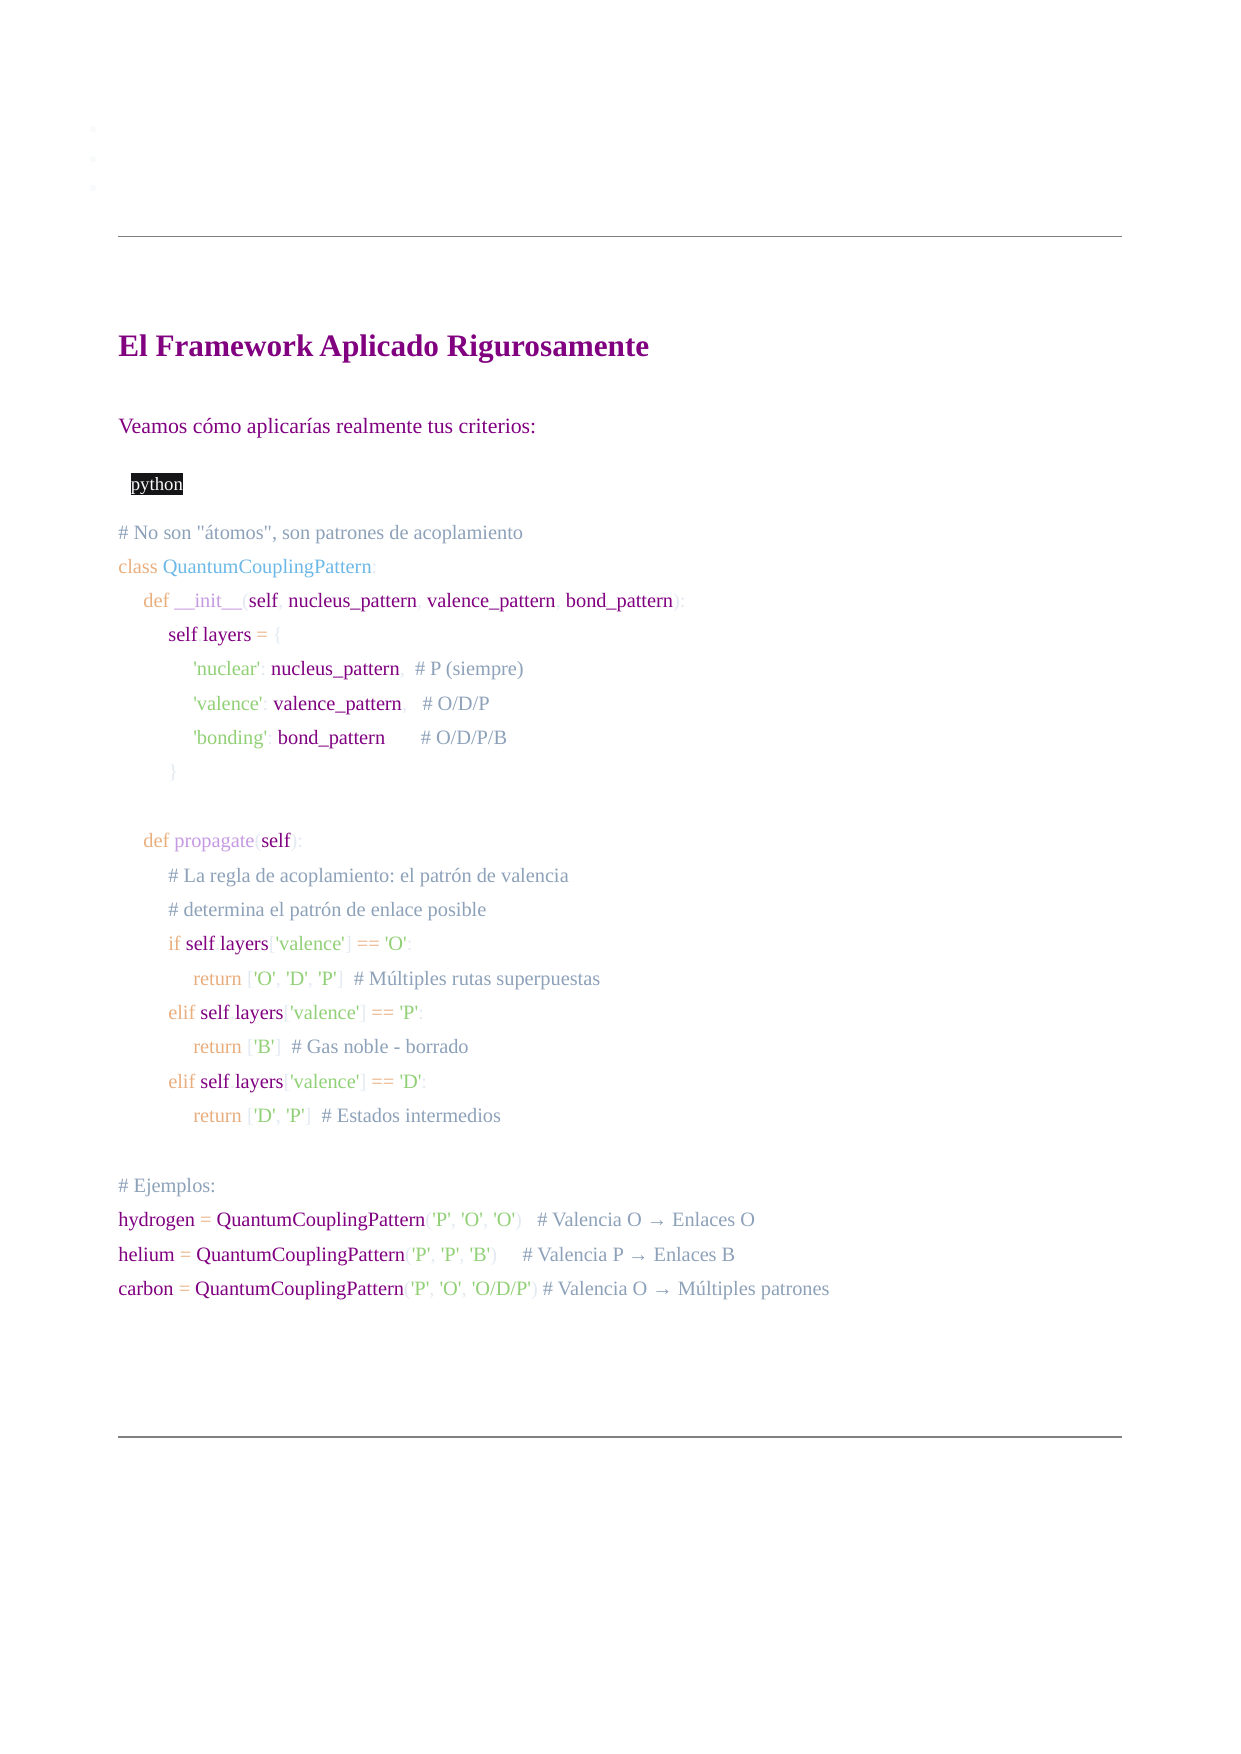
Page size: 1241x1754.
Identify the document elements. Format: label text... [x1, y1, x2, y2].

text 'nuclear': nucleus_pattern, # P (siempre) [118, 647, 1122, 681]
text } [118, 750, 1122, 784]
text python [131, 467, 1122, 495]
text Veamos cómo aplicarías realmente tus criterios: [118, 413, 1122, 438]
text return ['D', 'P'] # Estados intermedios [118, 1094, 1122, 1128]
text class QuantumCouplingPattern: [118, 544, 1122, 578]
text # La regla de acoplamiento: el patrón de valencia [118, 853, 1122, 887]
text # No son "átomos", son patrones de acoplamiento [118, 509, 1122, 544]
subtitle El Framework Aplicado Rigurosamente [118, 316, 1122, 363]
text elif self.layers['valence'] == 'P': [118, 991, 1122, 1025]
list Capacidad de formar enlaces D (fullerenos) [118, 177, 1122, 203]
text La periodicidad emerge porque cuando avanzamos en Z (número atómico), el patrón de valencia oscila periódicamente entre O, D y P debido a las simetrías del acoplamiento cuántico. [118, 1325, 1122, 1379]
text return ['B'] # Gas noble - borrado [118, 1025, 1122, 1059]
text # determina el patrón de enlace posible [118, 887, 1122, 922]
text 'bonding': bond_pattern # O/D/P/B [118, 716, 1122, 750]
text self.layers = { [118, 612, 1122, 647]
list Capacidad de formar enlaces P (CH₄, diamante) [118, 118, 1122, 144]
list Capacidad de formar enlaces O (benceno, grafeno) [118, 148, 1122, 174]
text if self.layers['valence'] == 'O': [118, 922, 1122, 956]
text hydrogen = QuantumCouplingPattern('P', 'O', 'O') # Valencia O → Enlaces O [118, 1197, 1122, 1231]
text # Ejemplos: [118, 1162, 1122, 1197]
text carbon = QuantumCouplingPattern('P', 'O', 'O/D/P') # Valencia O → Múltiples patrones [118, 1266, 1122, 1300]
text def __init__(self, nucleus_pattern, valence_pattern, bond_pattern): [118, 578, 1122, 612]
text 'valence': valence_pattern, # O/D/P [118, 681, 1122, 716]
text elif self.layers['valence'] == 'D': [118, 1059, 1122, 1094]
text helium = QuantumCouplingPattern('P', 'P', 'B') # Valencia P → Enlaces B [118, 1231, 1122, 1266]
text return ['O', 'D', 'P'] # Múltiples rutas superpuestas [118, 956, 1122, 991]
text def propagate(self): [118, 819, 1122, 853]
